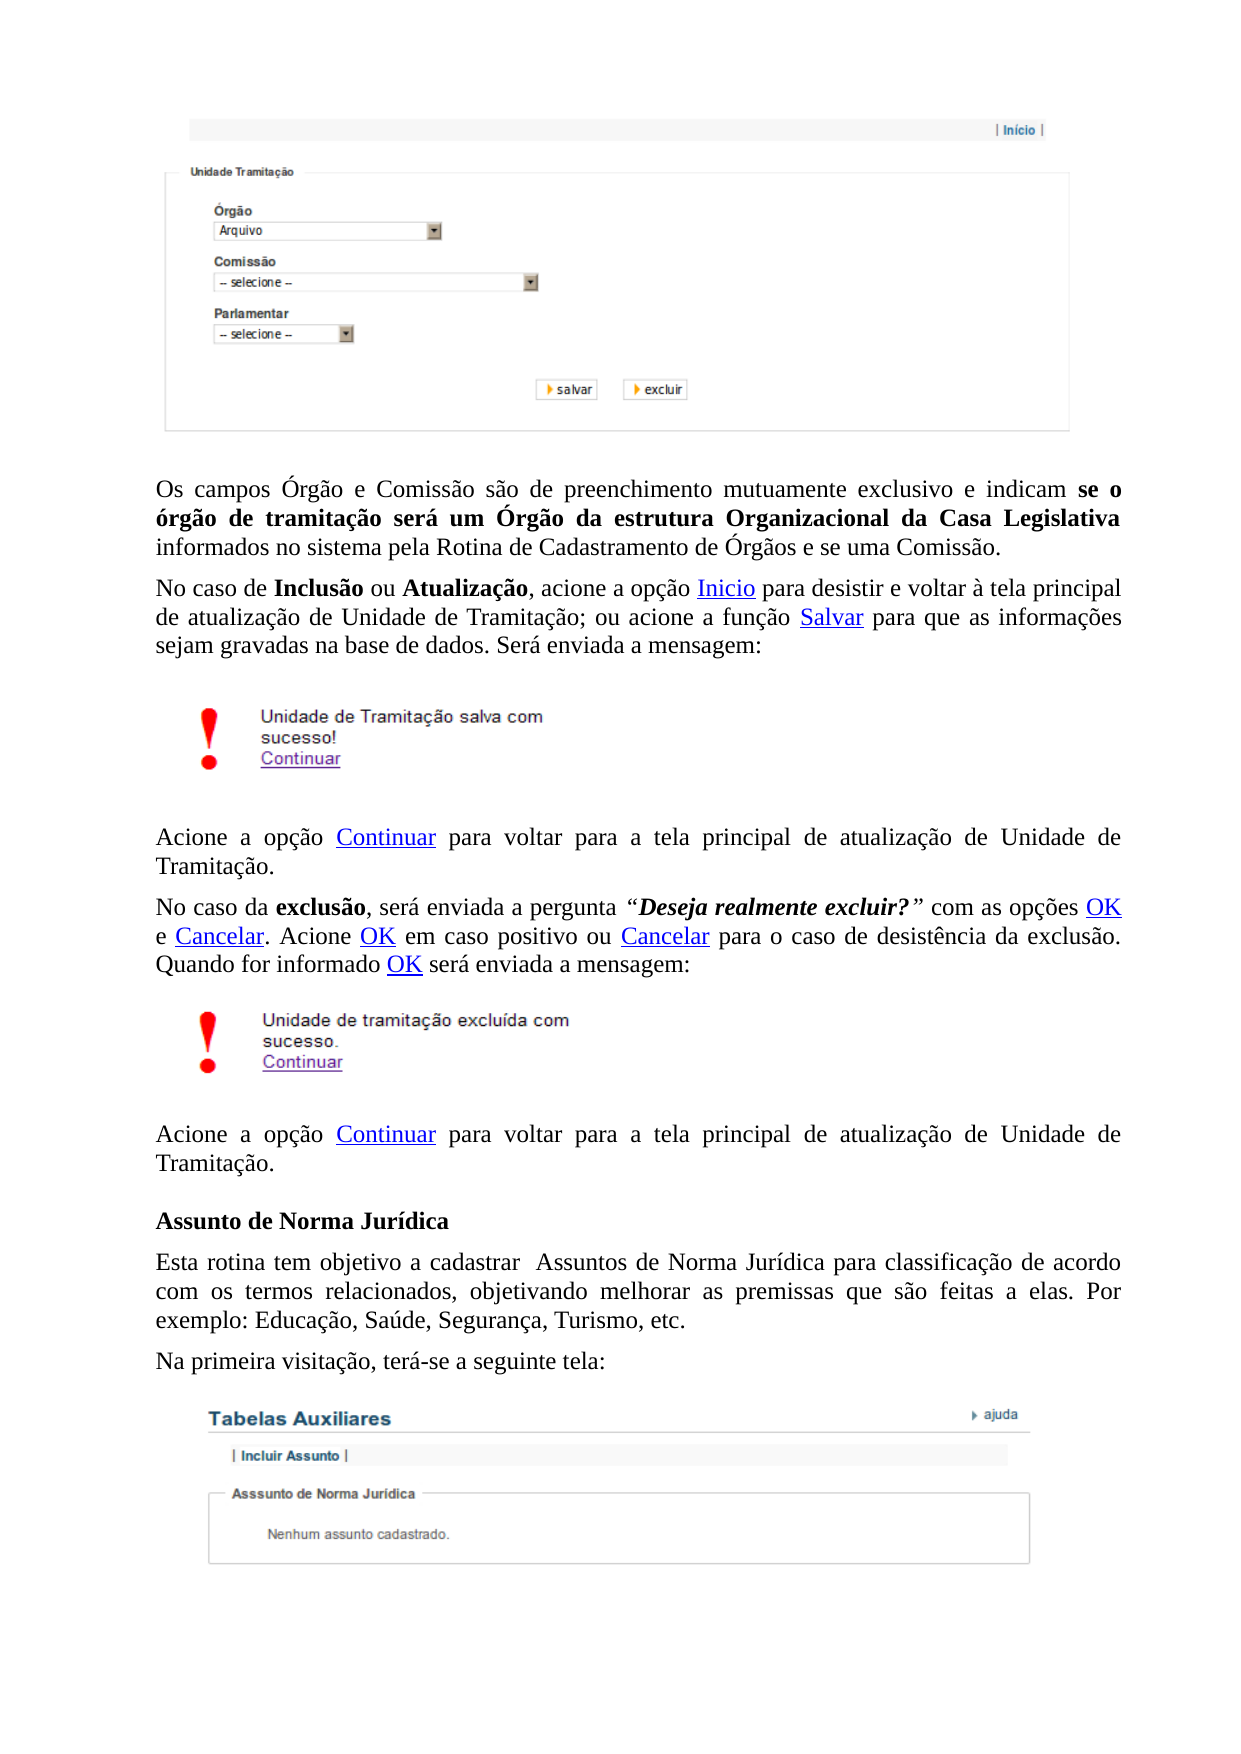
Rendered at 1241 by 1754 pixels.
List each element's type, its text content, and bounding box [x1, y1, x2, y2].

picture [171, 999, 595, 1081]
text No caso de Inclusão ou Atualização, acione a opção Inicio para desistir e voltar à tela principal de atualização de Unidade de Tramitação; ou acione a função Salvar para que as informações sejam gravadas na base de dados. Será enviada a mensagem: [155, 573, 1122, 659]
text Os campos Órgão e Comissão são de preenchimento mutuamente exclusivo e indicam se o órgão de tramitação será um Órgão da estrutura Organizacional da Casa Legislativa informados no sistema pela Rotina de Cadastramento de Órgãos e se uma Comissão. [156, 474, 1122, 561]
text No caso da exclusão, será enviada a pergunta “Deseja realmente excluir?” com as opções OK e Cancelar. Acione OK em caso positivo ou Cancelar para o caso de desistência da exclusão. Quando for informado OK será enviada a mensagem: [155, 892, 1122, 978]
text Acione a opção Continuar para voltar para a tela principal de atualização de Unidade de Tramitação. [155, 822, 1122, 879]
list Na primeira visitação, terá-se a seguinte tela: [155, 1346, 1122, 1375]
picture [159, 118, 1081, 440]
text Acione a opção Continuar para voltar para a tela principal de atualização de Unidade de Tramitação. [155, 1119, 1122, 1176]
picture [203, 1404, 1037, 1572]
list Assunto de Norma Jurídica [155, 1206, 1122, 1235]
picture [171, 698, 574, 784]
list Esta rotina tem objetivo a cadastrar Assuntos de Norma Jurídica para classificação de acordo com os termos relacionados, objetivando melhorar as premissas que são feitas a elas. Por exemplo: Educação, Saúde, Segurança, Turismo, etc. [155, 1247, 1122, 1334]
